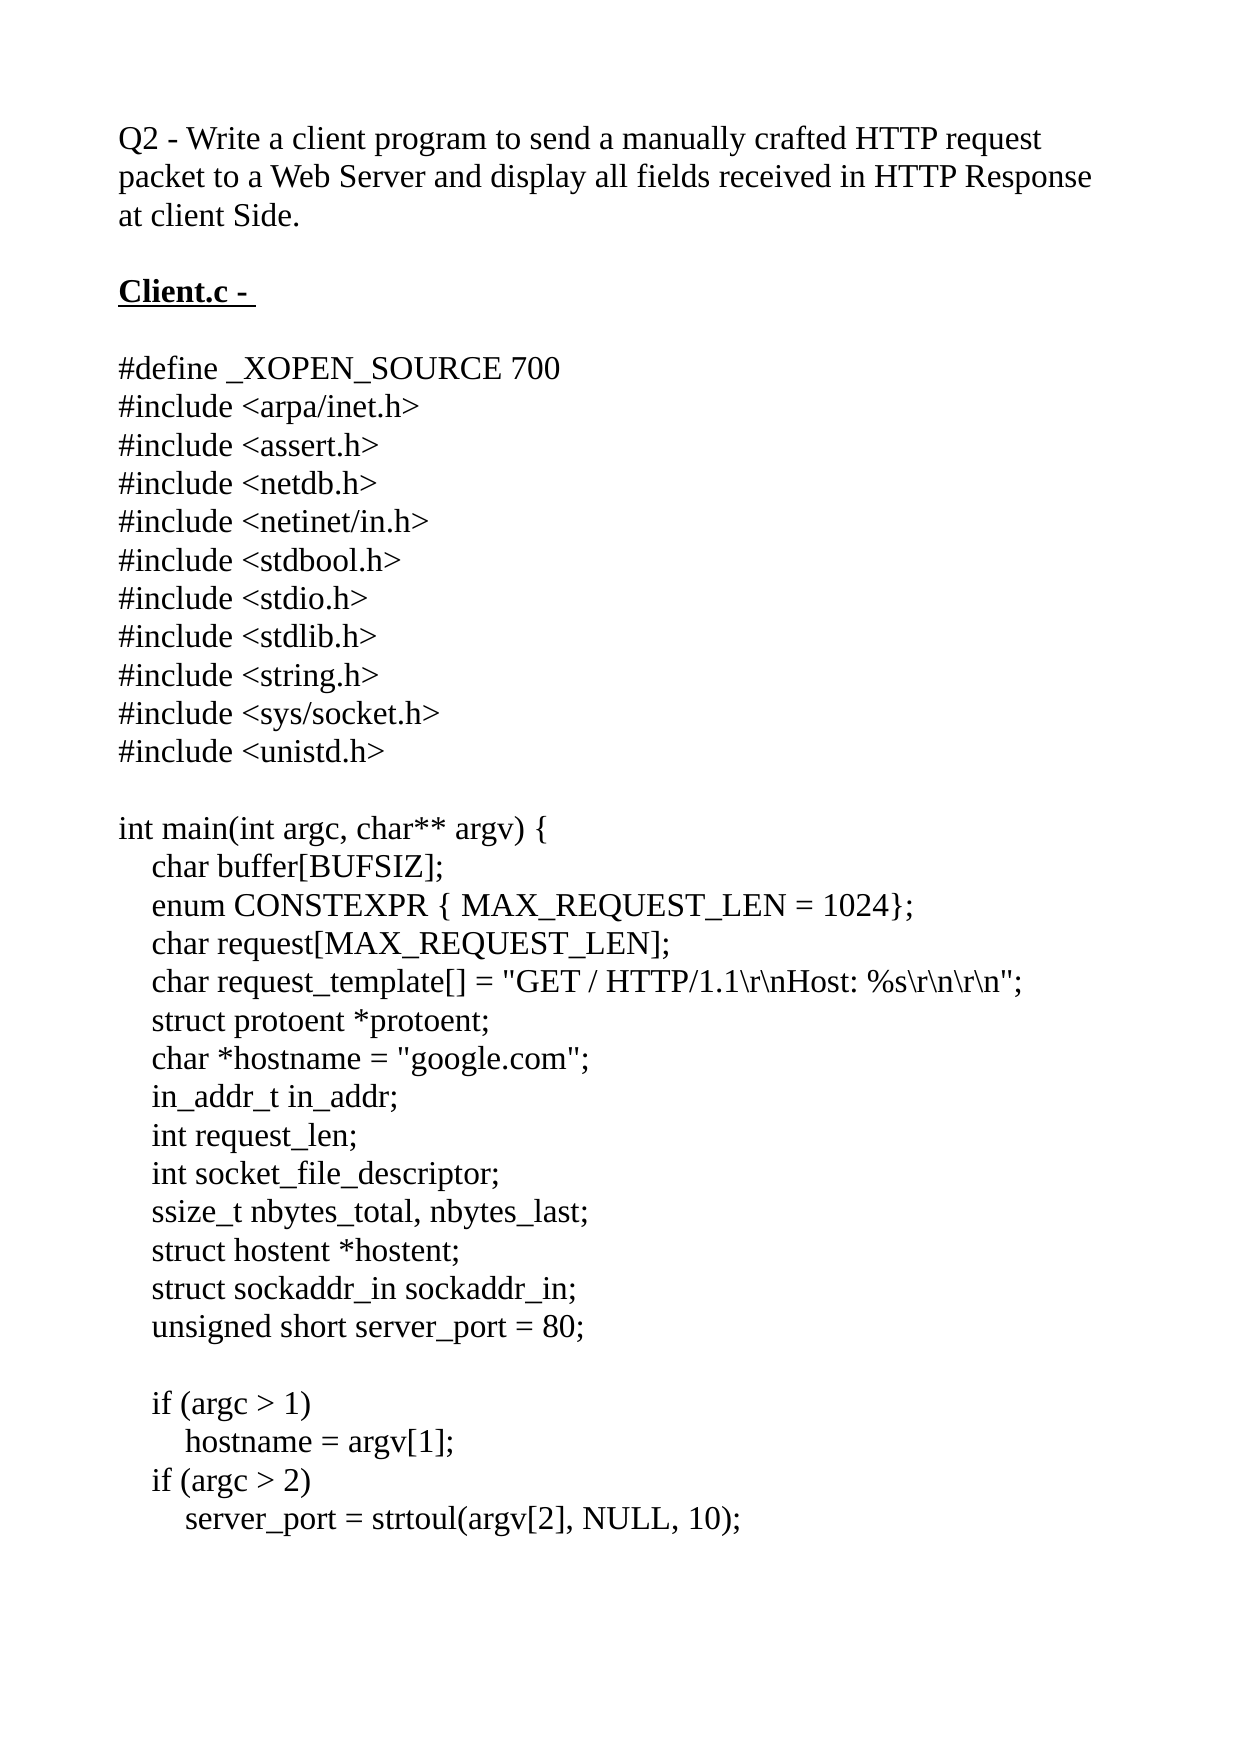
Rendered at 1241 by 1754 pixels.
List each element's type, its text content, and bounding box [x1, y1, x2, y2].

text server_port = strtoul(argv[2], NULL, 10); [118, 1498, 1122, 1536]
text char request_template[] = "GET / HTTP/1.1\r\nHost: %s\r\n\r\n"; [118, 961, 1122, 1000]
text struct sockaddr_in sockaddr_in; [118, 1268, 1122, 1306]
text struct protoent *protoent; [118, 1000, 1122, 1038]
text #include <arpa/inet.h> [118, 386, 1122, 425]
text unsigned short server_port = 80; [118, 1306, 1122, 1345]
text #include <sys/socket.h> [118, 693, 1122, 731]
text char request[MAX_REQUEST_LEN]; [118, 923, 1122, 961]
text #include <unistd.h> [118, 731, 1122, 770]
text int main(int argc, char** argv) { [118, 808, 1122, 846]
text #define _XOPEN_SOURCE 700 [118, 348, 1122, 386]
text char *hostname = "google.com"; [118, 1038, 1122, 1076]
text if (argc > 2) [118, 1460, 1122, 1498]
text int socket_file_descriptor; [118, 1153, 1122, 1191]
text int request_len; [118, 1115, 1122, 1153]
text #include <string.h> [118, 655, 1122, 693]
text #include <netdb.h> [118, 463, 1122, 501]
text #include <assert.h> [118, 425, 1122, 463]
text Client.c - [118, 271, 1122, 310]
text #include <stdio.h> [118, 578, 1122, 616]
text char buffer[BUFSIZ]; [118, 846, 1122, 885]
text hostname = argv[1]; [118, 1421, 1122, 1460]
text #include <netinet/in.h> [118, 501, 1122, 540]
text #include <stdbool.h> [118, 540, 1122, 578]
text struct hostent *hostent; [118, 1230, 1122, 1268]
text ssize_t nbytes_total, nbytes_last; [118, 1191, 1122, 1230]
text in_addr_t in_addr; [118, 1076, 1122, 1115]
text #include <stdlib.h> [118, 616, 1122, 655]
text if (argc > 1) [118, 1383, 1122, 1421]
text Q2 - Write a client program to send a manually crafted HTTP request packet to a Web Server and display all fields received in HTTP Response at client Side. [118, 118, 1122, 233]
text enum CONSTEXPR { MAX_REQUEST_LEN = 1024}; [118, 885, 1122, 923]
